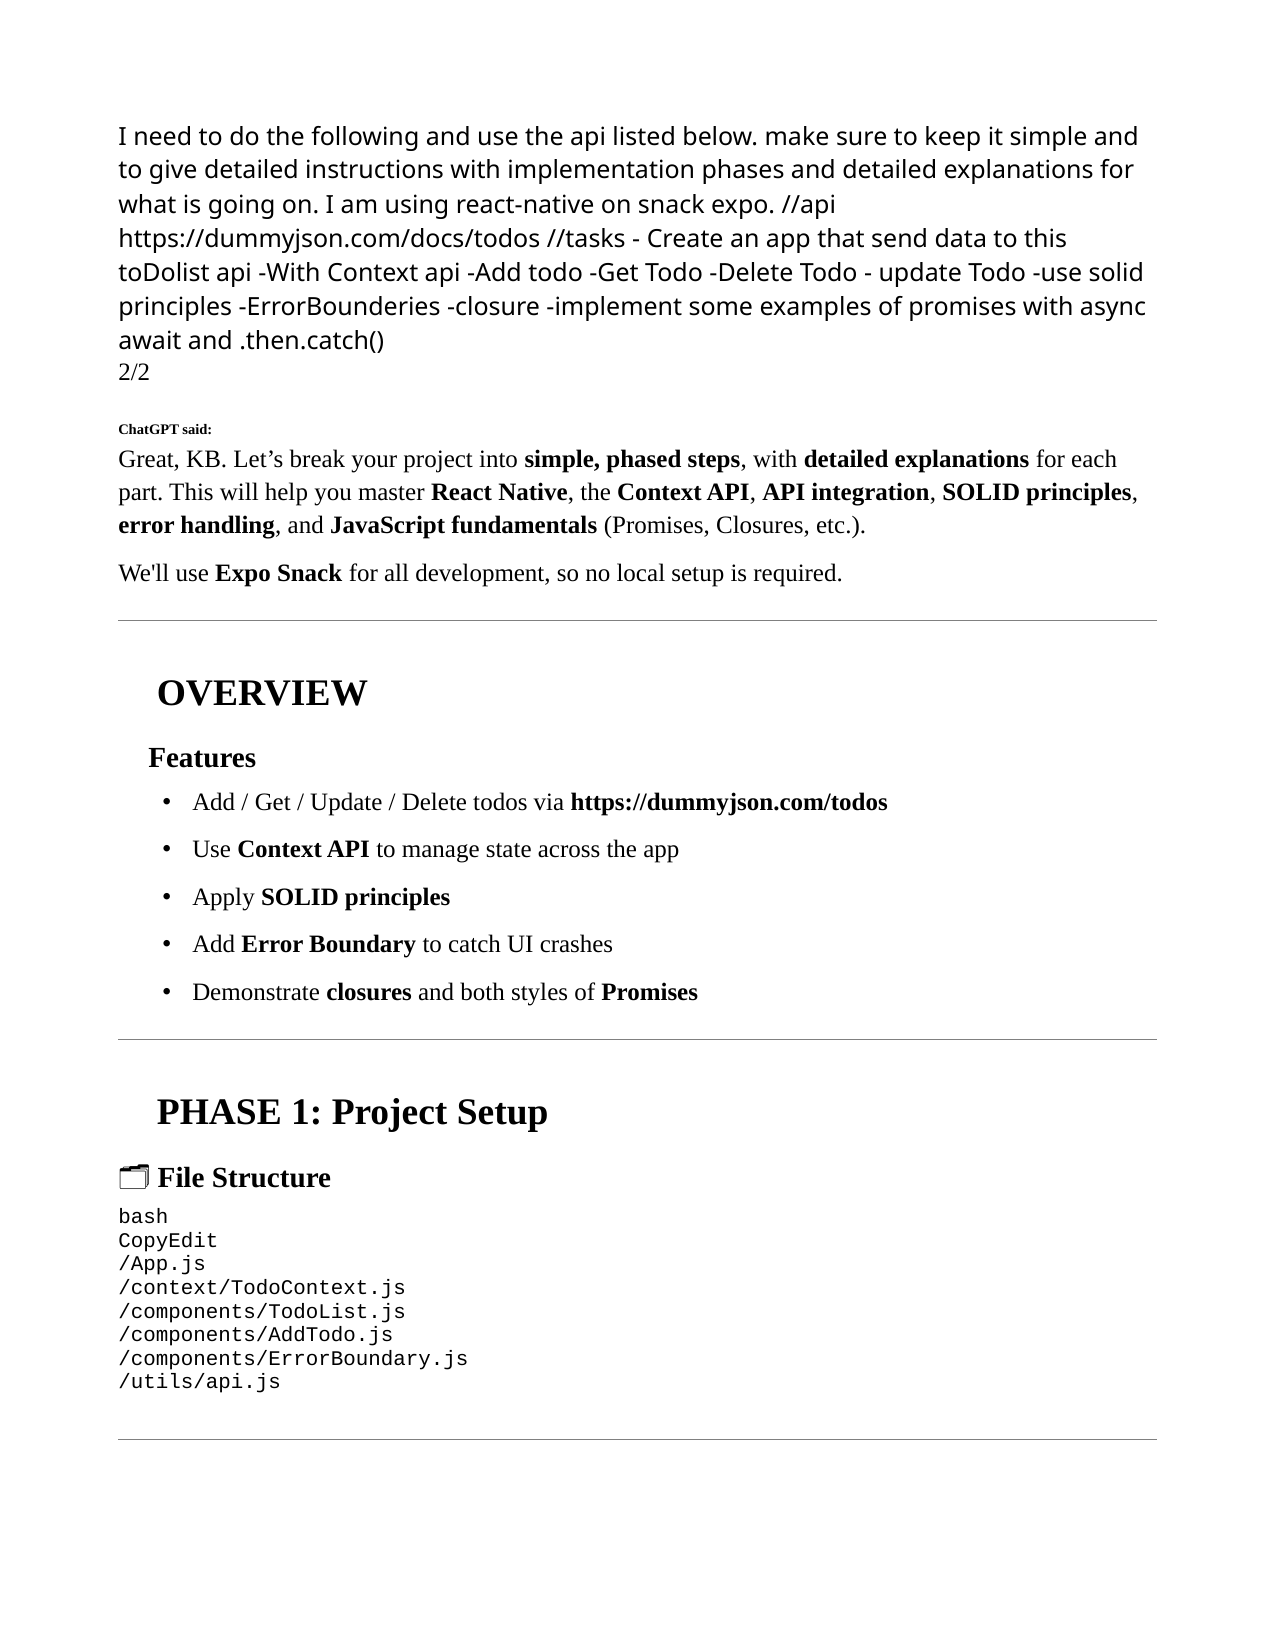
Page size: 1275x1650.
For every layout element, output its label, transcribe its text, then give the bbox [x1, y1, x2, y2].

text We'll use Expo Snack for all development, so no local setup is required. [118, 558, 1157, 586]
subtitle 🗂 File Structure [118, 1160, 1157, 1193]
subtitle ChatGPT said: [118, 421, 1157, 438]
list Apply SOLID principles [162, 882, 1157, 911]
list Use Context API to manage state across the app [162, 834, 1157, 863]
subtitle 🔧 PHASE 1: Project Setup [118, 1090, 1157, 1133]
text CopyEdit [118, 1230, 1157, 1253]
text /App.js [118, 1253, 1157, 1277]
text /utils/api.js [118, 1372, 1157, 1395]
text /context/TodoContext.js [118, 1277, 1157, 1301]
list Add Error Boundary to catch UI crashes [162, 929, 1157, 958]
text I need to do the following and use the api listed below. make sure to keep it simple and to give detailed instructions with implementation phases and detailed explanations for what is going on. I am using react-native on snack expo. //api https://dummyjson.com/docs/todos //tasks - Create an app that send data to this toDolist api -With Context api -Add todo -Get Todo -Delete Todo - update Todo -use solid principles -ErrorBounderies -closure -implement some examples of promises with async await and .then.catch() [118, 118, 1157, 357]
text /components/AddTodo.js [118, 1324, 1157, 1348]
text /components/ErrorBoundary.js [118, 1348, 1157, 1372]
text 2/2 [118, 357, 1157, 385]
text Great, KB. Let’s break your project into simple, phased steps, with detailed explanations for each part. This will help you master React Native, the Context API, API integration, SOLID principles, error handling, and JavaScript fundamentals (Promises, Closures, etc.). [118, 444, 1157, 539]
text bash [118, 1206, 1157, 1230]
subtitle 🧠 OVERVIEW [118, 670, 1157, 713]
subtitle ✅ Features [118, 741, 1157, 774]
list Add / Get / Update / Delete todos via https://dummyjson.com/todos [162, 787, 1157, 815]
list Demonstrate closures and both styles of Promises [162, 977, 1157, 1006]
text /components/TodoList.js [118, 1301, 1157, 1324]
